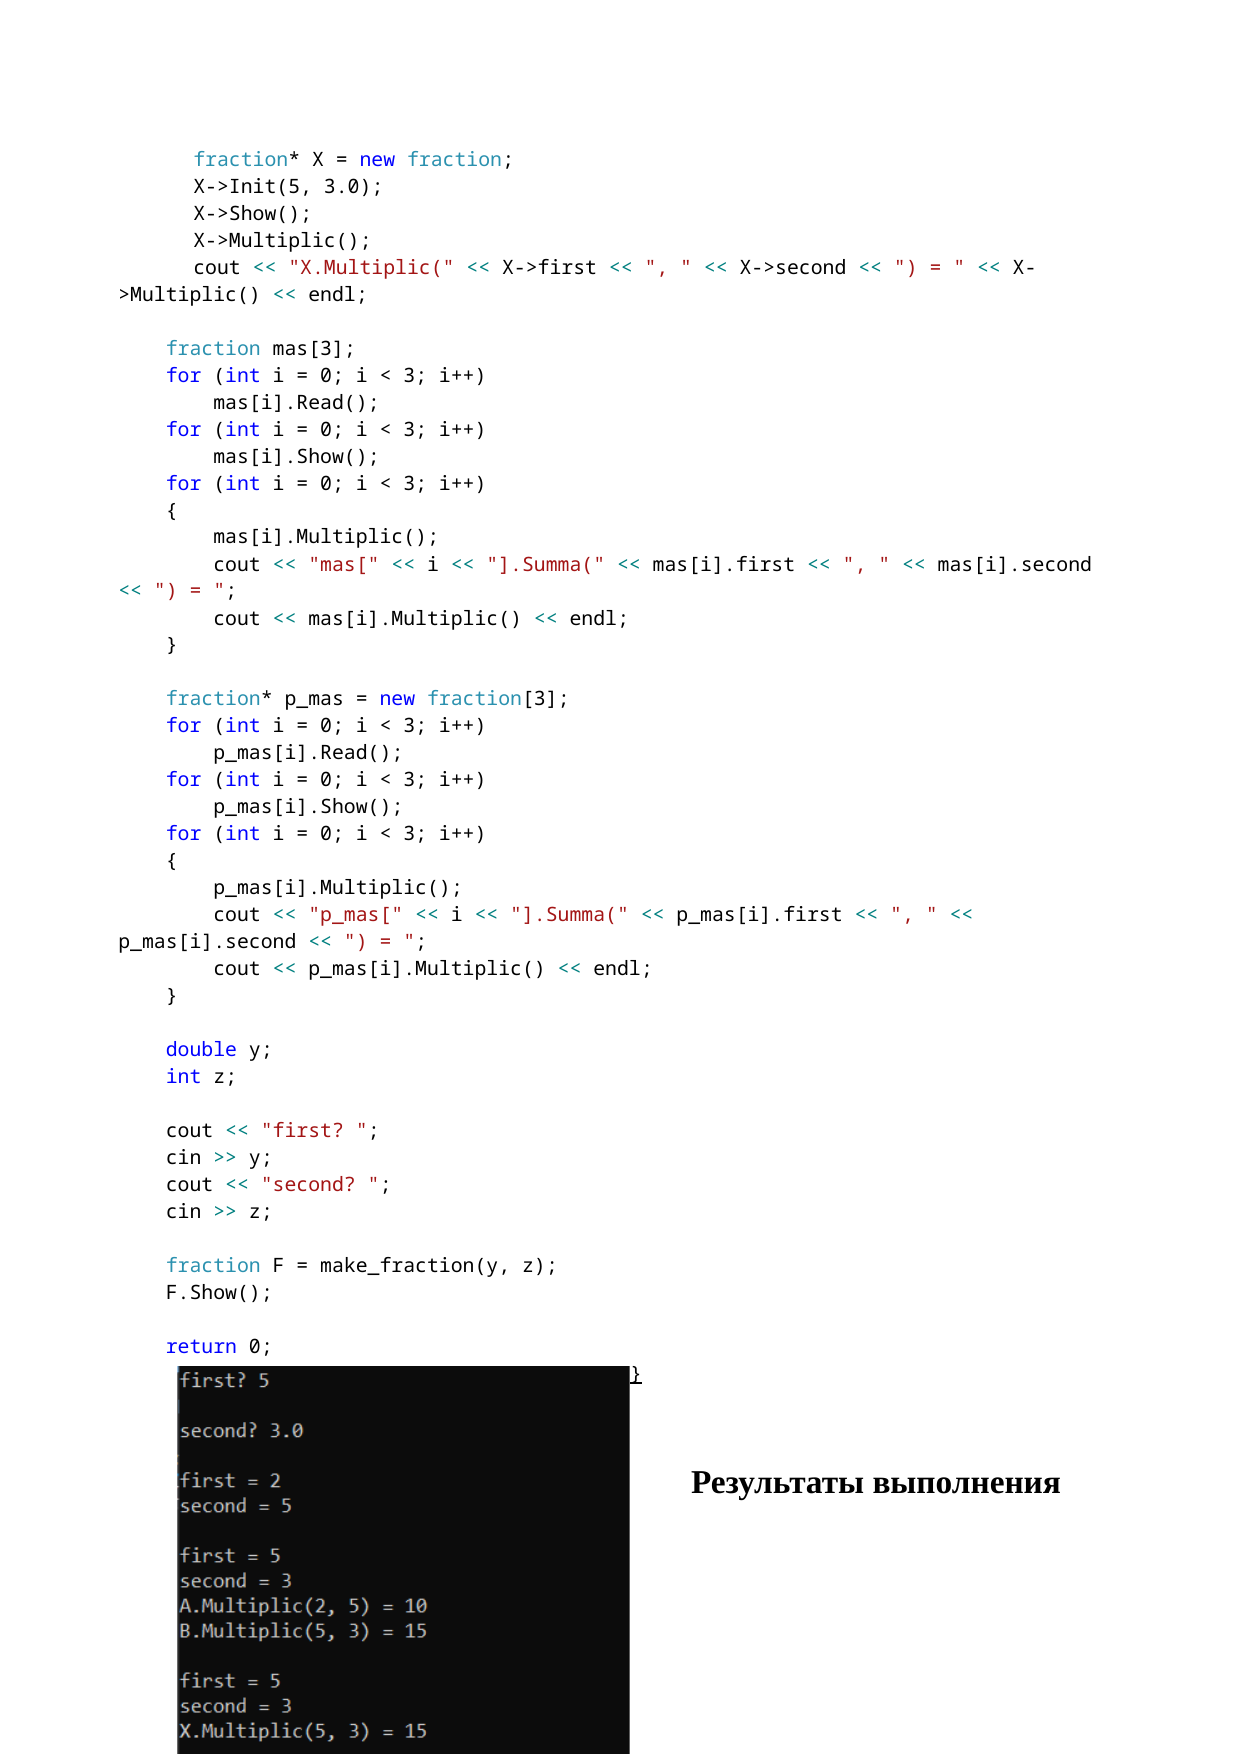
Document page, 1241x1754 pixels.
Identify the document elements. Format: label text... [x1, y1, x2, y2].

text return 0; [118, 1332, 1122, 1359]
text for (int i = 0; i < 3; i++) [118, 361, 1122, 388]
text cin >> z; [118, 1197, 1122, 1224]
text { [118, 847, 1122, 873]
text p_mas[i].Show(); [118, 793, 1122, 819]
text X->Init(5, 3.0); [118, 172, 1122, 199]
picture [177, 1366, 630, 1754]
text for (int i = 0; i < 3; i++) [118, 469, 1122, 496]
text p_mas[i].Multiplic(); [118, 873, 1122, 901]
text fraction F = make_fraction(y, z); [118, 1251, 1122, 1278]
text [118, 1463, 177, 1501]
text cin >> y; [118, 1143, 1122, 1170]
text double y; [118, 1035, 1122, 1062]
text fraction mas[3]; [118, 334, 1122, 361]
text for (int i = 0; i < 3; i++) [118, 766, 1122, 793]
text fraction* p_mas = new fraction[3]; [118, 685, 1122, 712]
text fraction* X = new fraction; [118, 145, 1122, 172]
text X->Show(); [118, 199, 1122, 226]
text p_mas[i].Read(); [118, 739, 1122, 766]
text } [118, 981, 1122, 1008]
text } [118, 1359, 1122, 1386]
text int z; [118, 1062, 1122, 1089]
text cout << "second? "; [118, 1170, 1122, 1197]
text F.Show(); [118, 1278, 1122, 1305]
text cout << p_mas[i].Multiplic() << endl; [118, 954, 1122, 981]
text mas[i].Show(); [118, 442, 1122, 469]
text cout << "mas[" << i << "].Summa(" << mas[i].first << ", " << mas[i].second << ") = "; [118, 550, 1122, 604]
text cout << "X.Multiplic(" << X->first << ", " << X->second << ") = " << X->Multiplic() << endl; [118, 253, 1122, 307]
text { [118, 496, 1122, 523]
text for (int i = 0; i < 3; i++) [118, 712, 1122, 739]
text X->Multiplic(); [118, 226, 1122, 253]
text for (int i = 0; i < 3; i++) [118, 415, 1122, 442]
text cout << "first? "; [118, 1116, 1122, 1143]
text cout << "p_mas[" << i << "].Summa(" << p_mas[i].first << ", " << p_mas[i].second << ") = "; [118, 901, 1122, 954]
text mas[i].Multiplic(); [118, 523, 1122, 550]
text Результаты выполнения [630, 1463, 1122, 1501]
text } [118, 631, 1122, 658]
text for (int i = 0; i < 3; i++) [118, 819, 1122, 847]
text mas[i].Read(); [118, 388, 1122, 415]
text cout << mas[i].Multiplic() << endl; [118, 604, 1122, 631]
